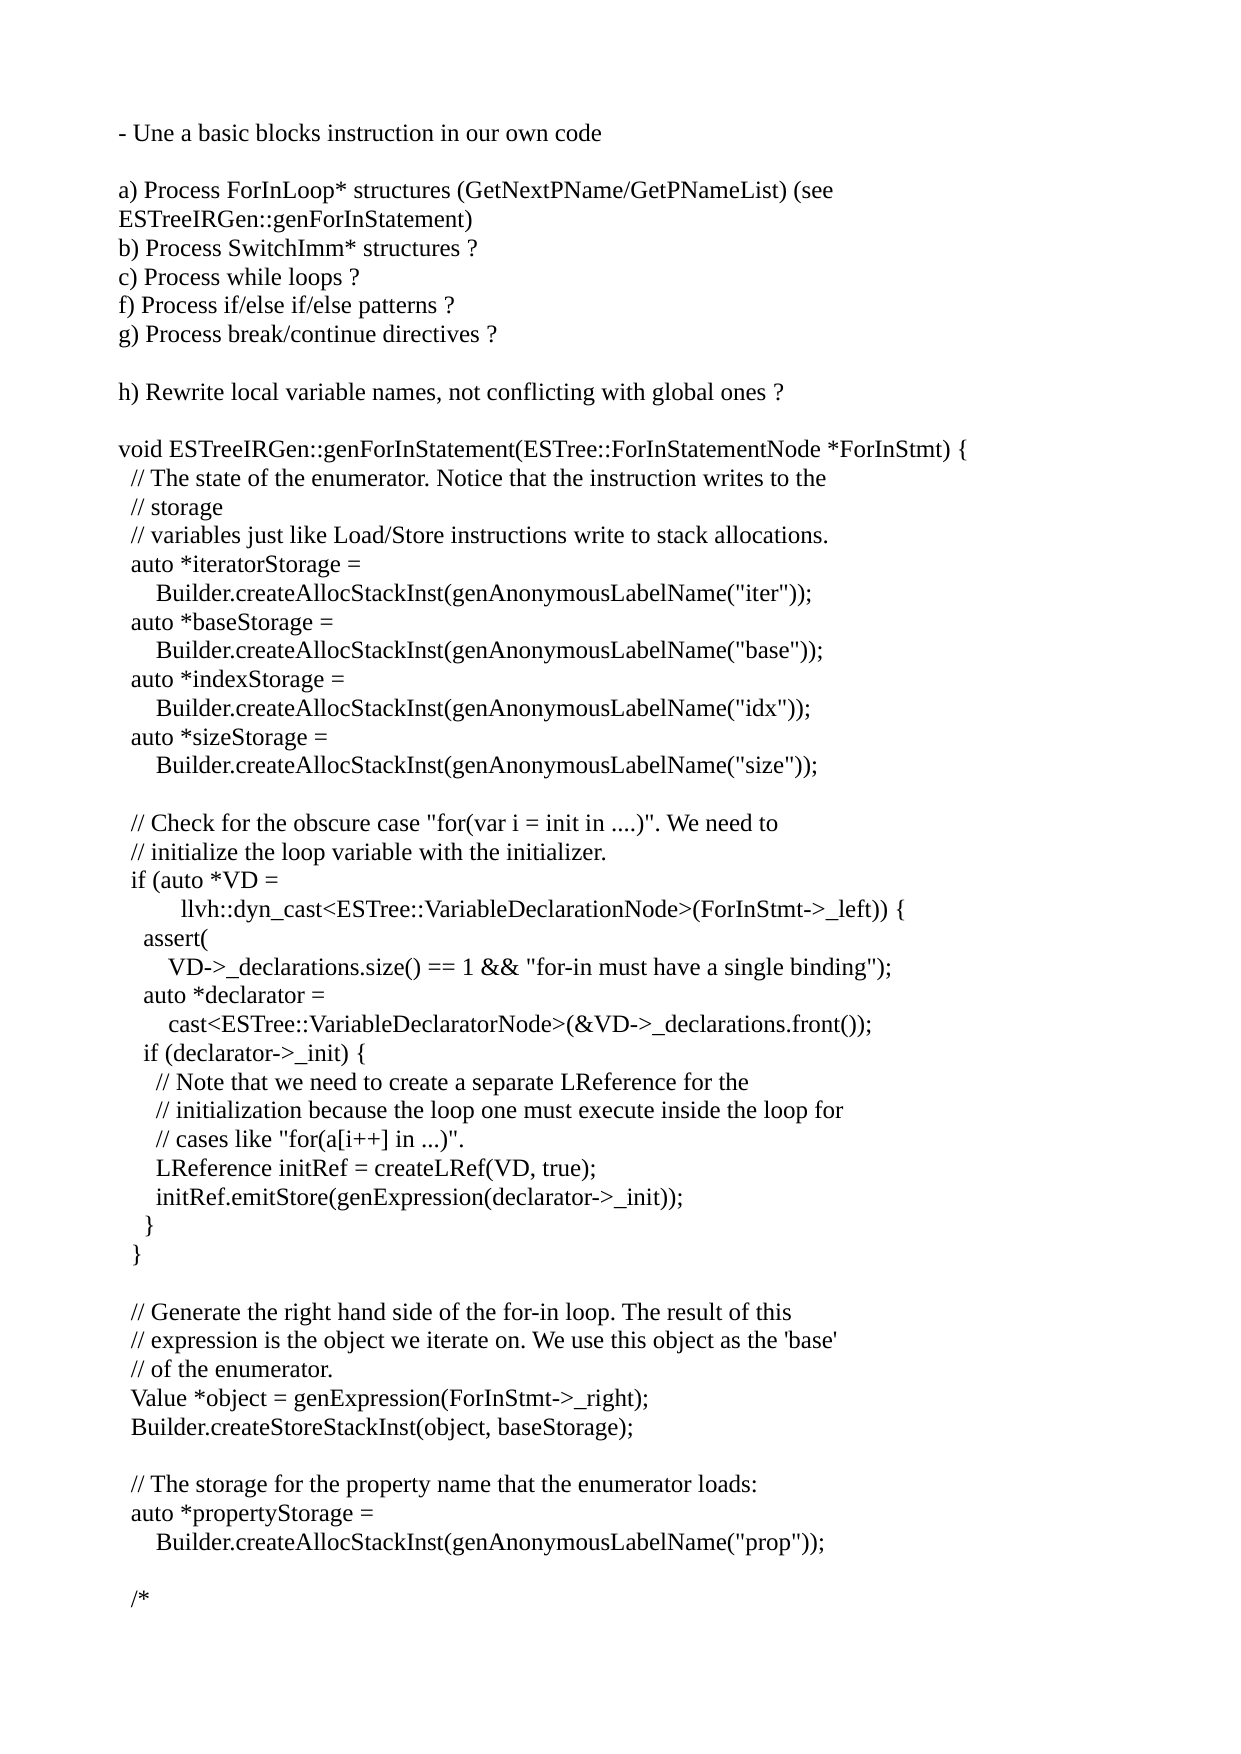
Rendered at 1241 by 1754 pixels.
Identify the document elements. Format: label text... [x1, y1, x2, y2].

text auto *baseStorage = [118, 607, 1122, 636]
text assert( [118, 923, 1122, 952]
text // expression is the object we iterate on. We use this object as the 'base' [118, 1326, 1122, 1354]
text initRef.emitStore(genExpression(declarator->_init)); [118, 1182, 1122, 1211]
text cast<ESTree::VariableDeclaratorNode>(&VD->_declarations.front()); [118, 1009, 1122, 1038]
text b) Process SwitchImm* structures ? [118, 233, 1122, 262]
text // Note that we need to create a separate LReference for the [118, 1067, 1122, 1096]
text // initialize the loop variable with the initializer. [118, 837, 1122, 866]
text Value *object = genExpression(ForInStmt->_right); [118, 1383, 1122, 1412]
text auto *sizeStorage = [118, 722, 1122, 751]
text // variables just like Load/Store instructions write to stack allocations. [118, 521, 1122, 549]
text llvh::dyn_cast<ESTree::VariableDeclarationNode>(ForInStmt->_left)) { [118, 894, 1122, 923]
text auto *declarator = [118, 981, 1122, 1009]
text // The storage for the property name that the enumerator loads: [118, 1469, 1122, 1498]
text Builder.createAllocStackInst(genAnonymousLabelName("size")); [118, 751, 1122, 779]
text // of the enumerator. [118, 1354, 1122, 1383]
text if (declarator->_init) { [118, 1038, 1122, 1067]
text } [118, 1211, 1122, 1239]
text Builder.createAllocStackInst(genAnonymousLabelName("iter")); [118, 578, 1122, 607]
text // Check for the obscure case "for(var i = init in ....)". We need to [118, 808, 1122, 837]
text auto *iteratorStorage = [118, 549, 1122, 578]
text void ESTreeIRGen::genForInStatement(ESTree::ForInStatementNode *ForInStmt) { [118, 434, 1122, 463]
text auto *propertyStorage = [118, 1498, 1122, 1527]
text /* [118, 1584, 1122, 1613]
text f) Process if/else if/else patterns ? [118, 291, 1122, 319]
text Builder.createAllocStackInst(genAnonymousLabelName("base")); [118, 636, 1122, 664]
text g) Process break/continue directives ? [118, 319, 1122, 348]
text LReference initRef = createLRef(VD, true); [118, 1153, 1122, 1182]
text VD->_declarations.size() == 1 && "for-in must have a single binding"); [118, 952, 1122, 981]
text c) Process while loops ? [118, 262, 1122, 291]
text Builder.createAllocStackInst(genAnonymousLabelName("prop")); [118, 1527, 1122, 1556]
text // storage [118, 492, 1122, 521]
text } [118, 1239, 1122, 1268]
text // Generate the right hand side of the for-in loop. The result of this [118, 1297, 1122, 1326]
text - Une a basic blocks instruction in our own code [118, 118, 1122, 147]
text h) Rewrite local variable names, not conflicting with global ones ? [118, 377, 1122, 406]
text // cases like "for(a[i++] in ...)". [118, 1124, 1122, 1153]
text Builder.createStoreStackInst(object, baseStorage); [118, 1412, 1122, 1441]
text auto *indexStorage = [118, 664, 1122, 693]
text if (auto *VD = [118, 866, 1122, 894]
text // The state of the enumerator. Notice that the instruction writes to the [118, 463, 1122, 492]
text // initialization because the loop one must execute inside the loop for [118, 1096, 1122, 1124]
text Builder.createAllocStackInst(genAnonymousLabelName("idx")); [118, 693, 1122, 722]
text a) Process ForInLoop* structures (GetNextPName/GetPNameList) (see ESTreeIRGen::genForInStatement) [118, 176, 1122, 233]
